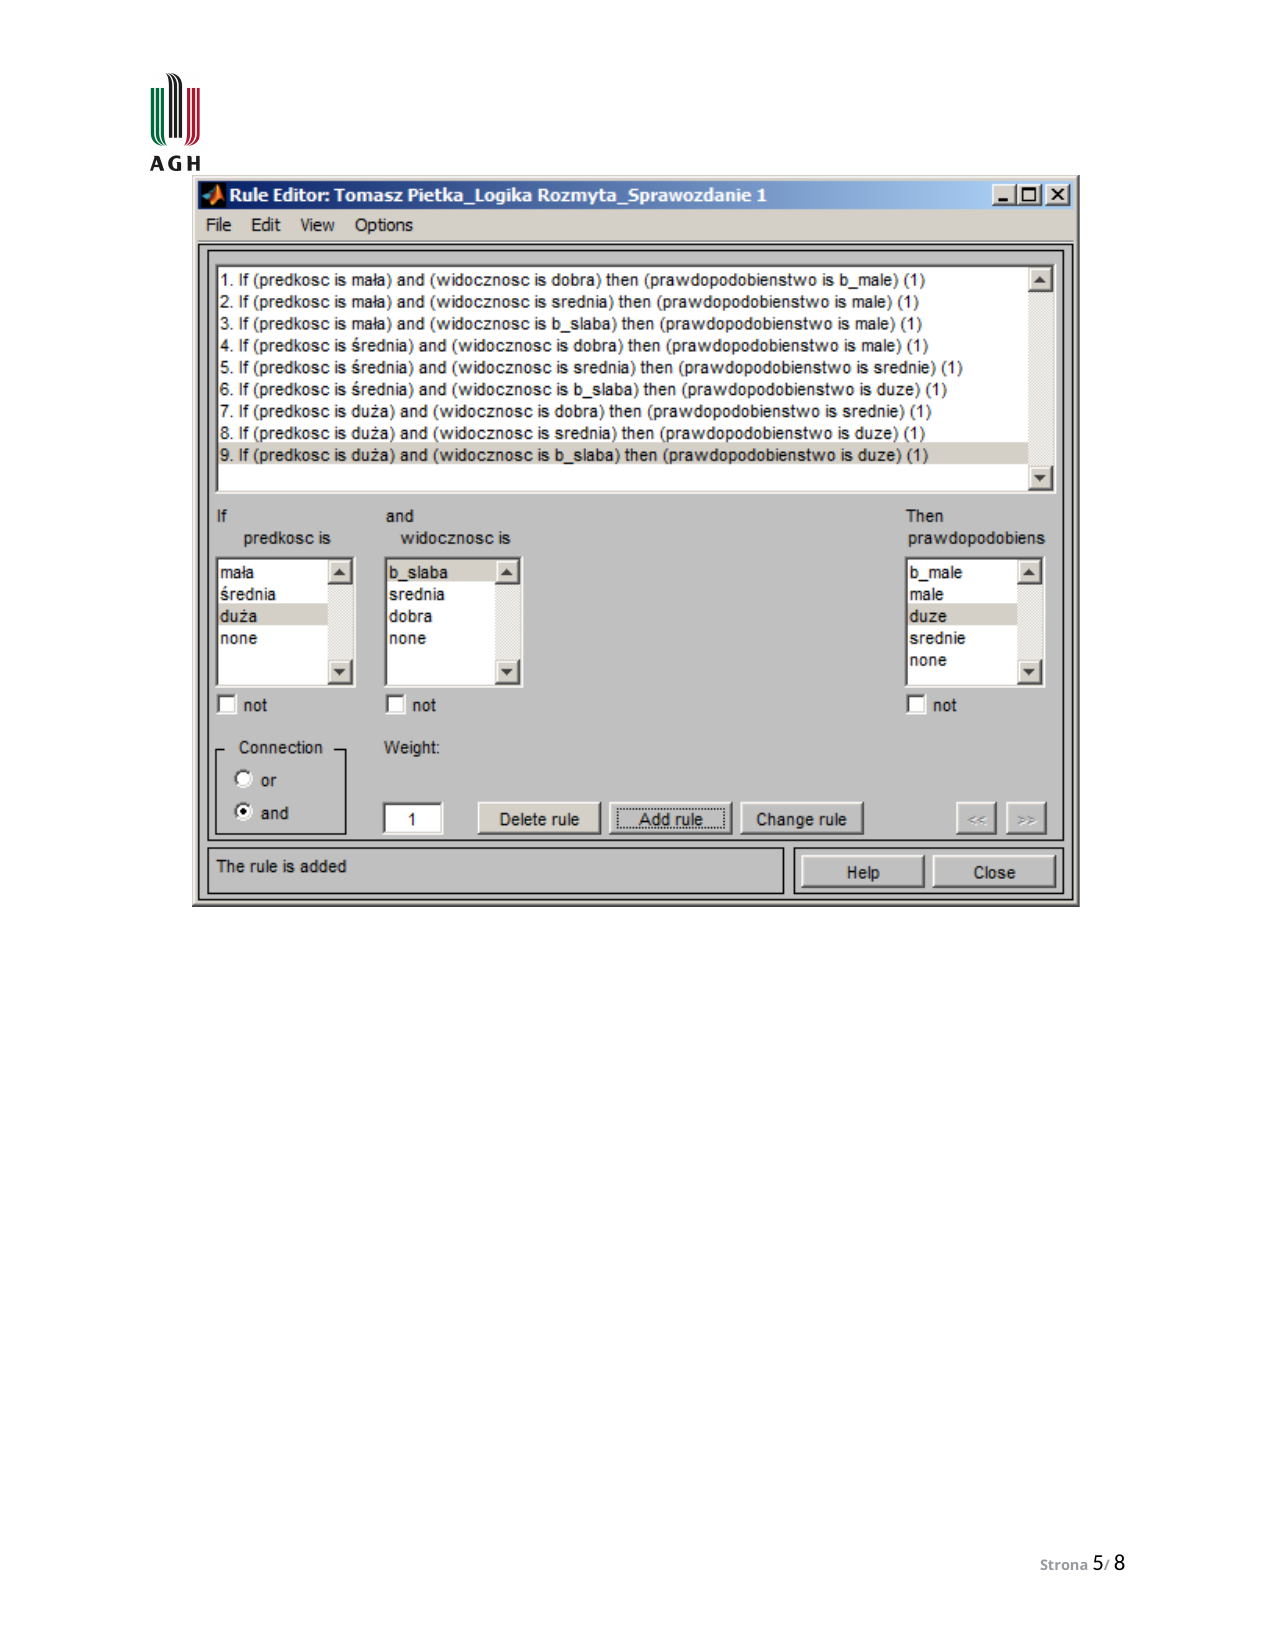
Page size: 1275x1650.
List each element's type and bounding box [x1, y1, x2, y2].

picture [192, 175, 1080, 907]
picture [150, 73, 200, 171]
